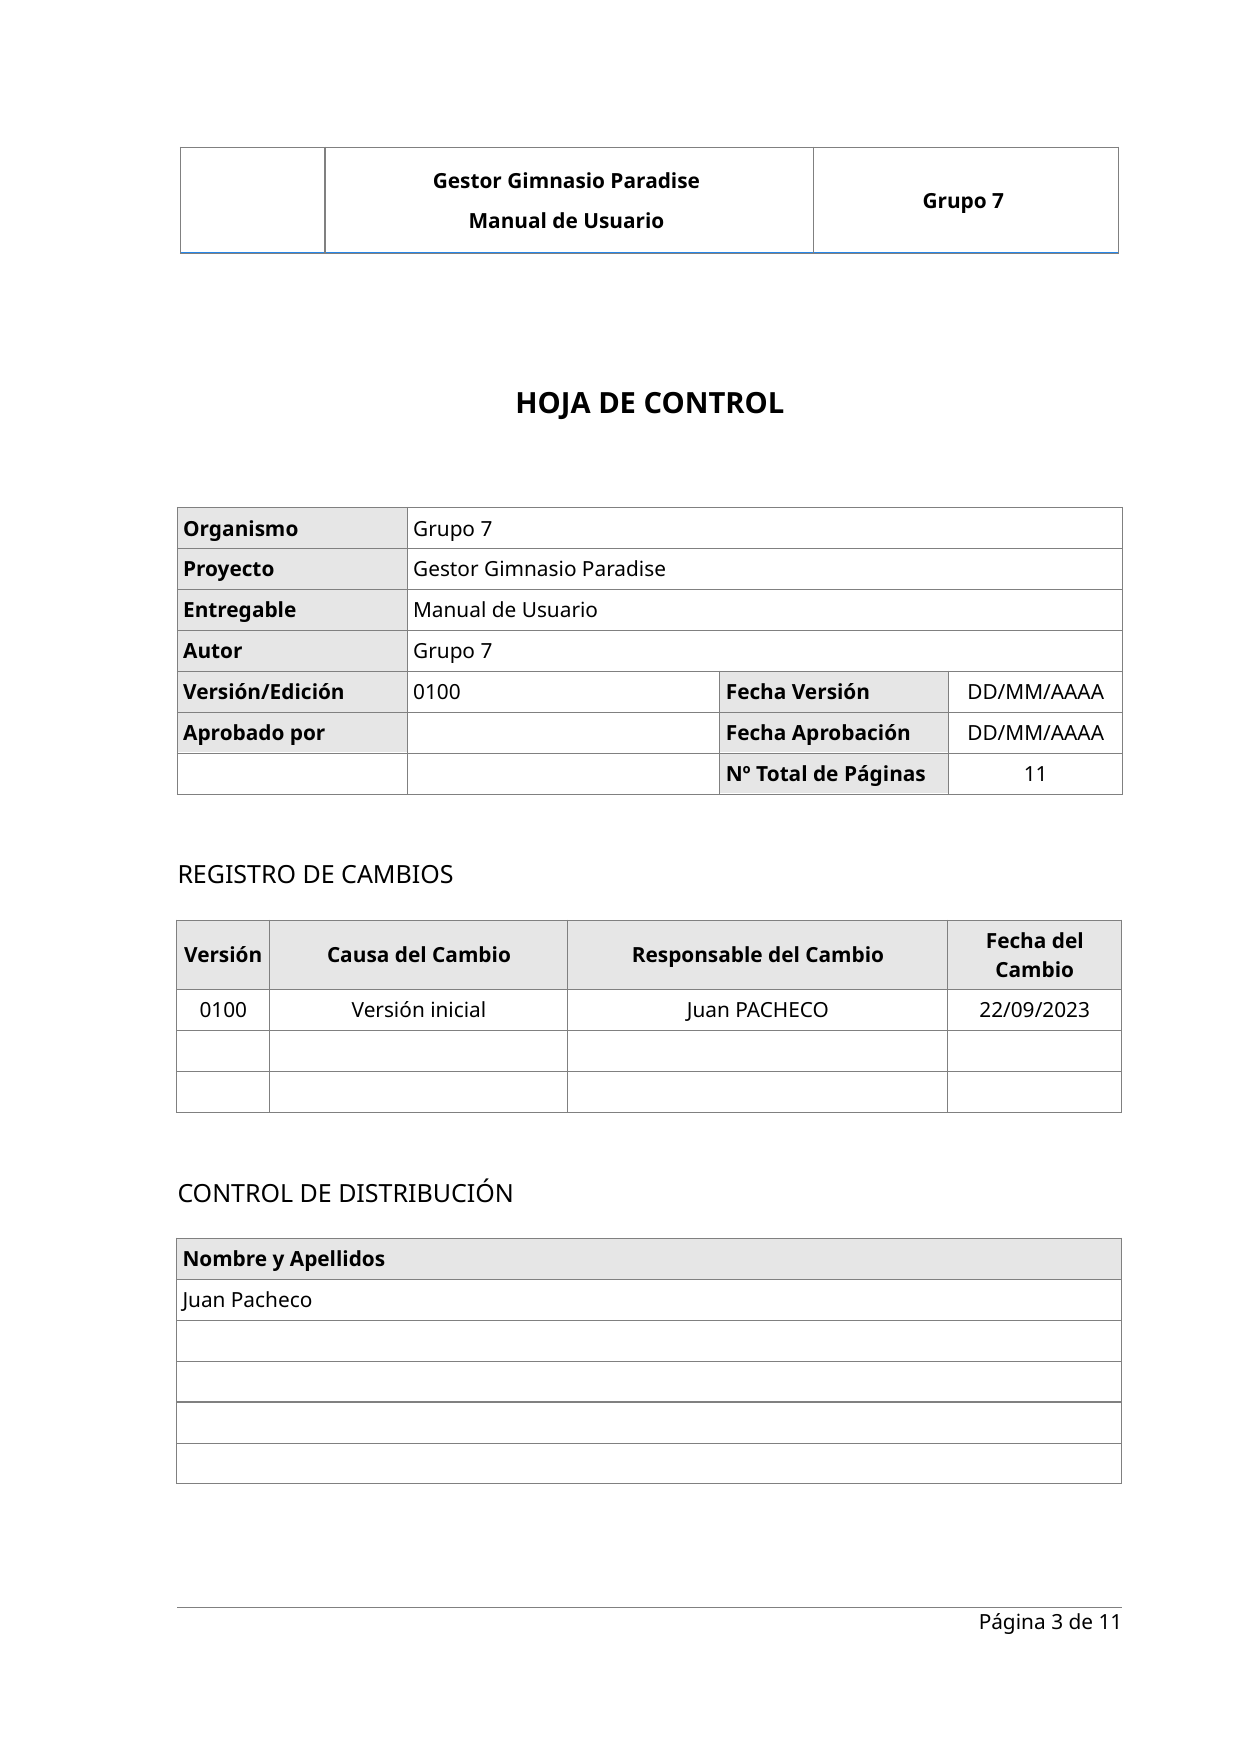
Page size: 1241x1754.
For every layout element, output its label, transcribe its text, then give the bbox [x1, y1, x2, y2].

table_cell [270, 1031, 567, 1071]
table_cell [178, 754, 407, 793]
table_cell Versión inicial [270, 990, 567, 1030]
table_cell Aprobado por [178, 713, 407, 752]
table_header Grupo 7 [408, 508, 1122, 548]
table_cell [177, 1403, 1121, 1442]
table_cell DD/MM/AAAA [949, 672, 1122, 712]
table_header Nombre y Apellidos [177, 1239, 1121, 1279]
table_cell [177, 1321, 1121, 1361]
table_header Fecha del Cambio [948, 921, 1121, 989]
table_cell Grupo 7 [408, 631, 1122, 671]
table_cell [948, 1072, 1121, 1112]
table_cell Autor [178, 631, 407, 671]
table_cell Nº Total de Páginas [720, 754, 948, 793]
table_cell Juan PACHECO [568, 990, 947, 1030]
table_cell Proyecto [178, 549, 407, 589]
table_cell 0100 [177, 990, 269, 1030]
table_cell [568, 1031, 947, 1071]
table_cell [177, 1031, 269, 1071]
table_cell Manual de Usuario [408, 590, 1122, 630]
table_cell 0100 [408, 672, 719, 712]
table_cell Juan Pacheco [177, 1280, 1121, 1319]
table_cell 22/09/2023 [948, 990, 1121, 1030]
table_cell DD/MM/AAAA [949, 713, 1122, 752]
text CONTROL DE DISTRIBUCIÓN [177, 1175, 1122, 1209]
table_cell Entregable [178, 590, 407, 630]
table_cell [948, 1031, 1121, 1071]
table_cell Versión/Edición [178, 672, 407, 712]
table_header Organismo [178, 508, 407, 548]
table_header Responsable del Cambio [568, 921, 947, 989]
table_cell 11 [949, 754, 1122, 793]
table_header Causa del Cambio [270, 921, 567, 989]
table_cell [270, 1072, 567, 1112]
table_cell [408, 754, 719, 793]
table_cell [408, 713, 719, 752]
table_cell [177, 1444, 1121, 1483]
table_cell Gestor Gimnasio Paradise [408, 549, 1122, 589]
table_cell [177, 1072, 269, 1112]
table_cell [177, 1362, 1121, 1401]
table_cell [568, 1072, 947, 1112]
text HOJA DE CONTROL [177, 382, 1122, 422]
table_cell Fecha Aprobación [720, 713, 948, 752]
table_cell Fecha Versión [720, 672, 948, 712]
text REGISTRO DE CAMBIOS [177, 857, 1122, 891]
table_header Versión [177, 921, 269, 989]
